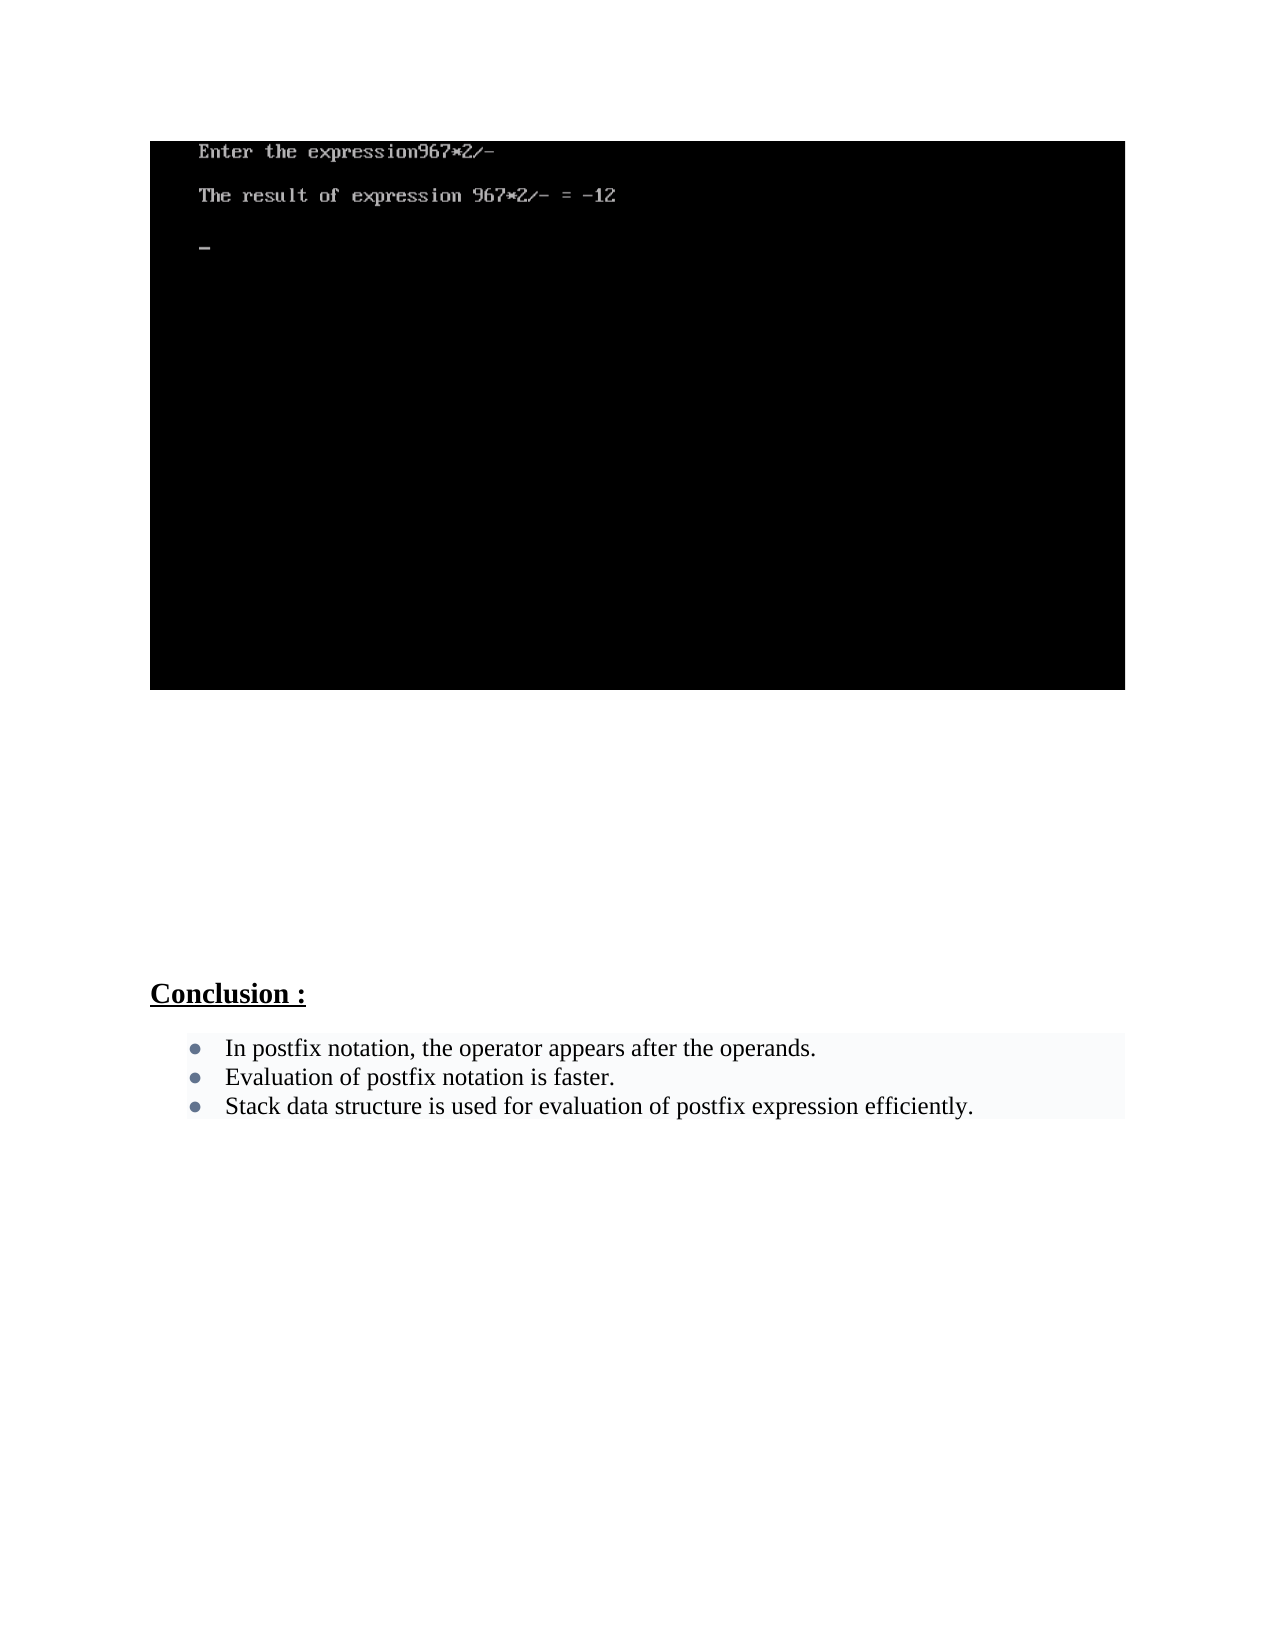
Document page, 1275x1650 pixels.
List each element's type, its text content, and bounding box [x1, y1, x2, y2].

list Stack data structure is used for evaluation of postfix expression efficiently. [187, 1091, 1125, 1119]
list Evaluation of postfix notation is faster. [187, 1062, 1125, 1091]
picture [150, 141, 1125, 690]
text Conclusion : [150, 976, 1125, 1010]
list In postfix notation, the operator appears after the operands. [187, 1033, 1125, 1062]
